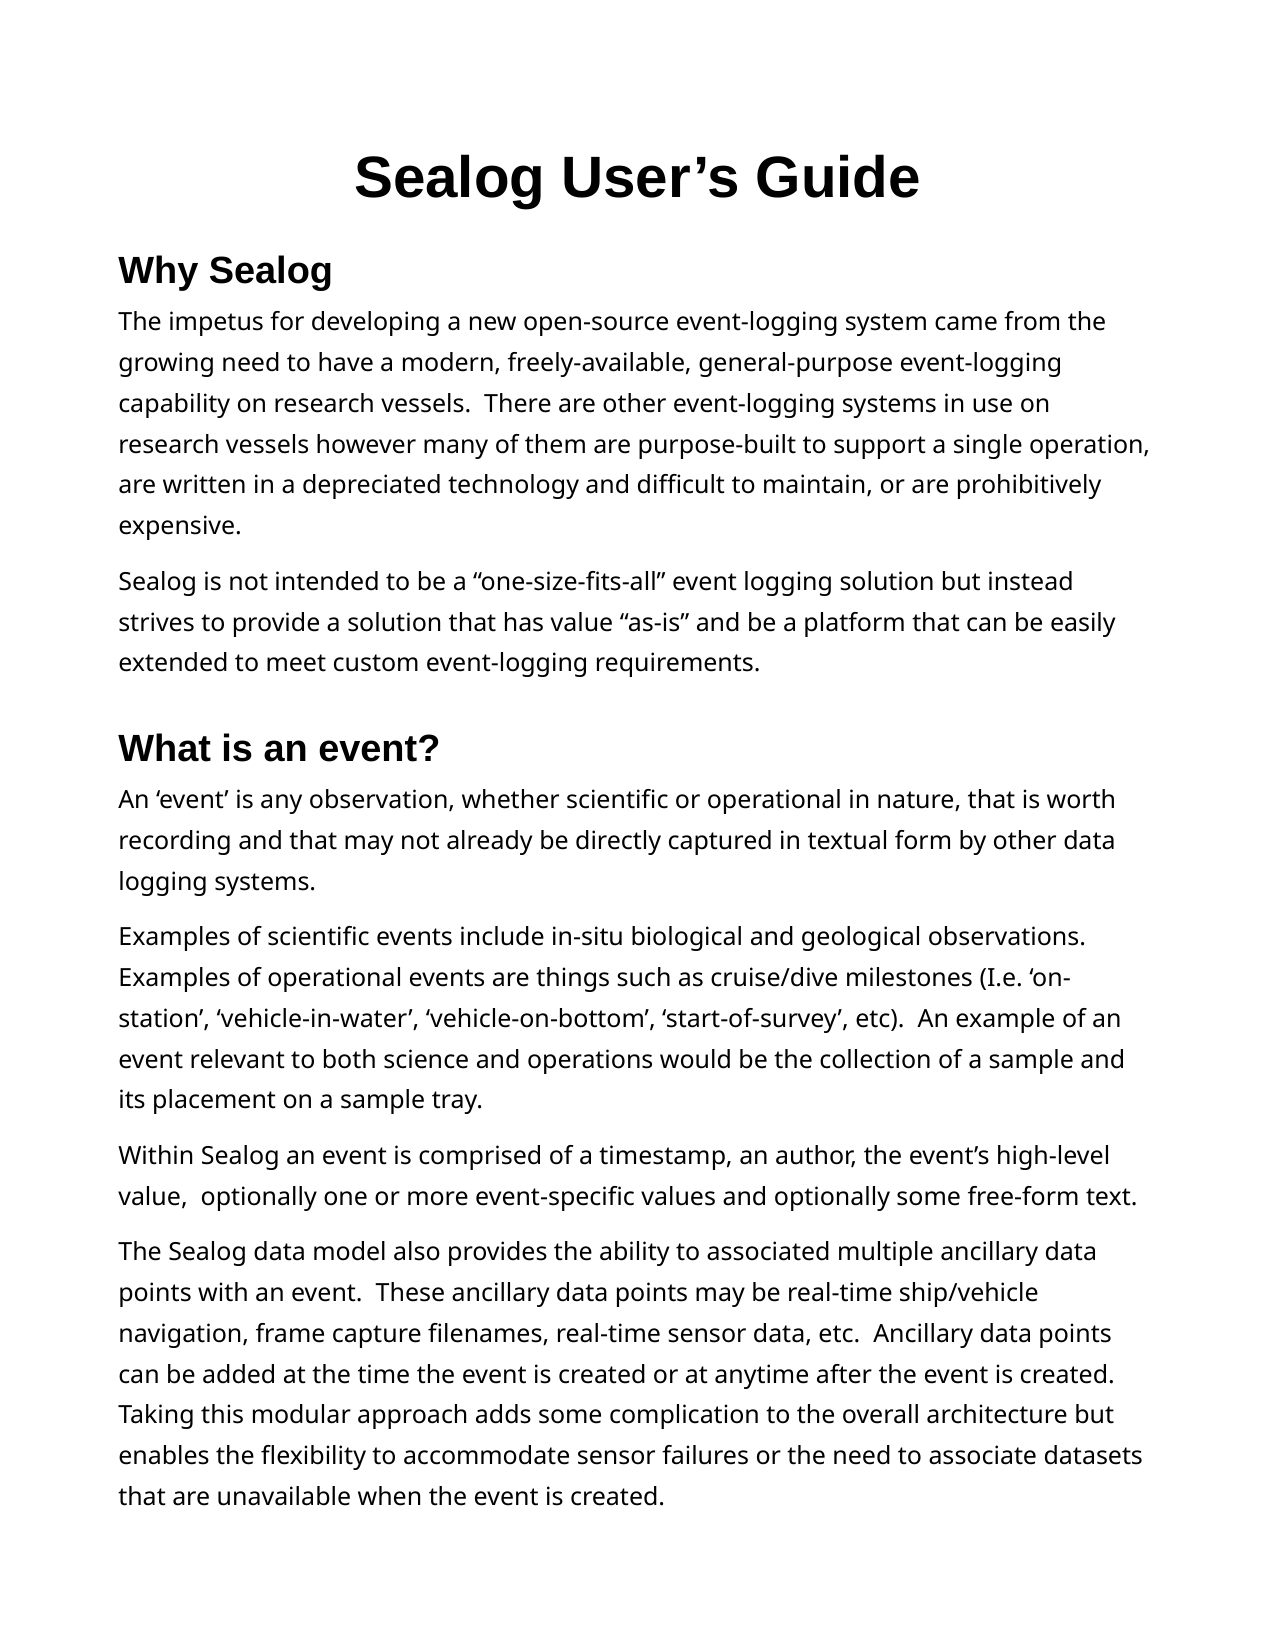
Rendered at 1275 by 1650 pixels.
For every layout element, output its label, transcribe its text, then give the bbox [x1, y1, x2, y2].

text Within Sealog an event is comprised of a timestamp, an author, the event’s high-level value, optionally one or more event-specific values and optionally some free-form text. [118, 1137, 1157, 1212]
text The impetus for developing a new open-source event-logging system came from the growing need to have a modern, freely-available, general-purpose event-logging capability on research vessels. There are other event-logging systems in use on research vessels however many of them are purpose-built to support a single operation, are written in a depreciated technology and difficult to maintain, or are prohibitively expensive. [118, 304, 1157, 542]
subtitle Why Sealog [118, 248, 1157, 291]
text An ‘event’ is any observation, whether scientific or operational in nature, that is worth recording and that may not already be directly captured in textual form by other data logging systems. [118, 782, 1157, 897]
subtitle What is an event? [118, 726, 1157, 769]
text Sealog is not intended to be a “one-size-fits-all” event logging solution but instead strives to provide a solution that has value “as-is” and be a platform that can be easily extended to meet custom event-logging requirements. [118, 563, 1157, 679]
text Examples of scientific events include in-situ biological and geological observations. Examples of operational events are things such as cruise/dive milestones (I.e. ‘on-station’, ‘vehicle-in-water’, ‘vehicle-on-bottom’, ‘start-of-survey’, etc). An example of an event relevant to both science and operations would be the collection of a sample and its placement on a sample tray. [118, 919, 1157, 1116]
title Sealog User’s Guide [118, 143, 1157, 210]
text The Sealog data model also provides the ability to associated multiple ancillary data points with an event. These ancillary data points may be real-time ship/vehicle navigation, frame capture filenames, real-time sensor data, etc. Ancillary data points can be added at the time the event is created or at anytime after the event is created. Taking this modular approach adds some complication to the overall architecture but enables the flexibility to accommodate sensor failures or the need to associate datasets that are unavailable when the event is created. [118, 1234, 1157, 1513]
